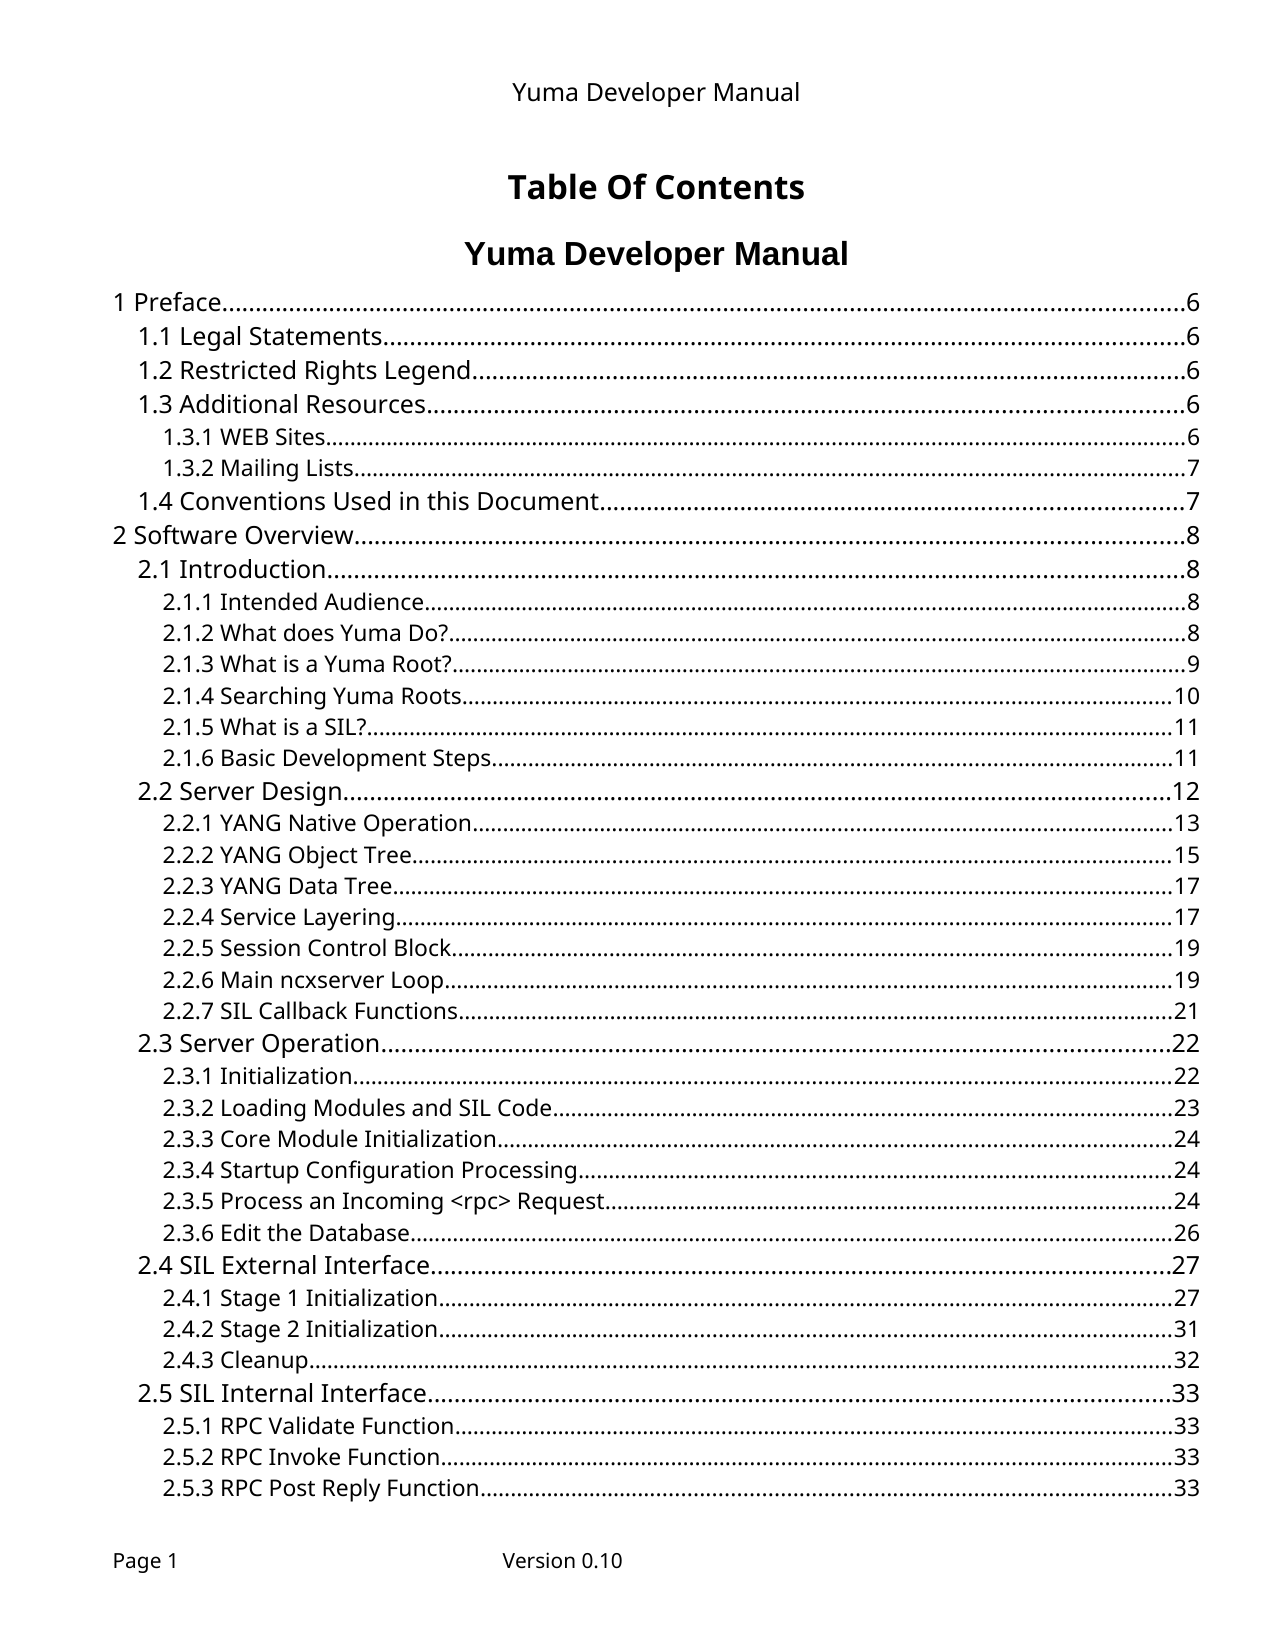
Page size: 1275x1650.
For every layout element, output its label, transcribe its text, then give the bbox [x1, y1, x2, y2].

text 2.2.6 Main ncxserver Loop 19 [162, 964, 1200, 995]
text 2.1.3 What is a Yuma Root? 9 [162, 648, 1200, 679]
text 1 Preface 6 [112, 285, 1200, 319]
text 2.1 Introduction 8 [137, 552, 1200, 586]
text 1.3 Additional Resources 6 [137, 387, 1200, 421]
text 2.5.1 RPC Validate Function 33 [162, 1409, 1200, 1441]
text 1.4 Conventions Used in this Document 7 [137, 484, 1200, 518]
title Table Of Contents [112, 163, 1200, 209]
text 2.1.2 What does Yuma Do? 8 [162, 617, 1200, 648]
text 2.4.3 Cleanup 32 [162, 1344, 1200, 1376]
text 2.3.3 Core Module Initialization 24 [162, 1123, 1200, 1154]
text 1.1 Legal Statements 6 [137, 319, 1200, 353]
text 2.3 Server Operation 22 [137, 1026, 1200, 1060]
text 2.2.2 YANG Object Tree 15 [162, 839, 1200, 870]
text 2.2.4 Service Layering 17 [162, 901, 1200, 932]
text 2.2.3 YANG Data Tree 17 [162, 870, 1200, 901]
text 1.3.1 WEB Sites 6 [162, 421, 1200, 452]
text 2.3.6 Edit the Database 26 [162, 1216, 1200, 1248]
text 2.1.1 Intended Audience 8 [162, 586, 1200, 617]
text 2.4.1 Stage 1 Initialization 27 [162, 1282, 1200, 1313]
text 2.5.2 RPC Invoke Function 33 [162, 1441, 1200, 1472]
text 1.3.2 Mailing Lists 7 [162, 452, 1200, 484]
text 2.2.1 YANG Native Operation 13 [162, 807, 1200, 839]
text 2.3.1 Initialization 22 [162, 1060, 1200, 1091]
text 2.2.5 Session Control Block 19 [162, 932, 1200, 964]
text 2.3.2 Loading Modules and SIL Code 23 [162, 1091, 1200, 1123]
text 2.5.3 RPC Post Reply Function 33 [162, 1472, 1200, 1503]
text 2 Software Overview 8 [112, 518, 1200, 552]
subtitle Yuma Developer Manual [112, 234, 1200, 272]
text 2.1.4 Searching Yuma Roots 10 [162, 679, 1200, 711]
text 2.3.4 Startup Configuration Processing 24 [162, 1154, 1200, 1185]
text 2.5 SIL Internal Interface 33 [137, 1376, 1200, 1409]
text 2.2 Server Design 12 [137, 773, 1200, 807]
text 2.2.7 SIL Callback Functions 21 [162, 995, 1200, 1026]
text 2.4 SIL External Interface 27 [137, 1248, 1200, 1282]
text 1.2 Restricted Rights Legend 6 [137, 353, 1200, 387]
text 2.3.5 Process an Incoming <rpc> Request 24 [162, 1185, 1200, 1216]
text 2.1.5 What is a SIL? 11 [162, 711, 1200, 742]
text 2.4.2 Stage 2 Initialization 31 [162, 1313, 1200, 1344]
text 2.1.6 Basic Development Steps 11 [162, 742, 1200, 773]
